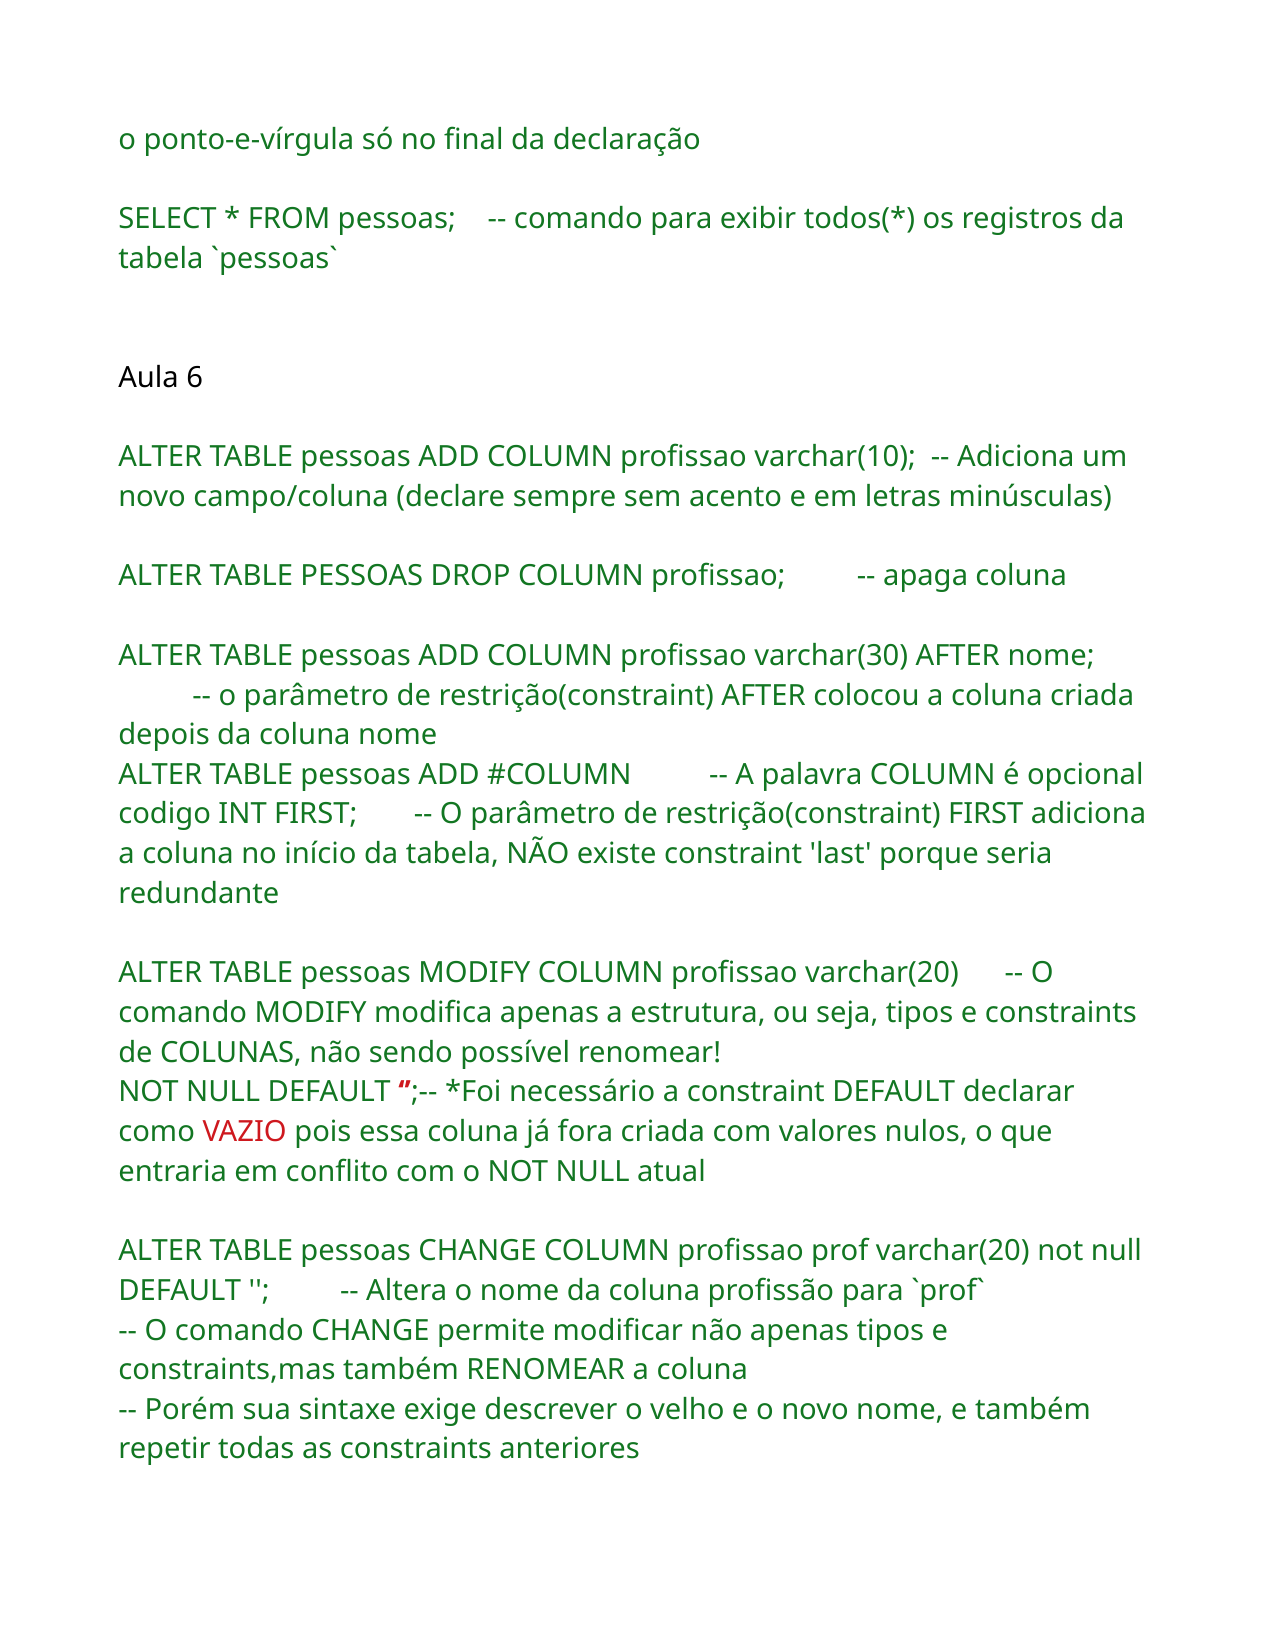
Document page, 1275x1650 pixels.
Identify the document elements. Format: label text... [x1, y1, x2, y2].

text ALTER TABLE pessoas ADD COLUMN profissao varchar(10); -- Adiciona um novo campo/coluna (declare sempre sem acento e em letras minúsculas) ALTER TABLE PESSOAS DROP COLUMN profissao; -- apaga coluna ALTER TABLE pessoas ADD COLUMN profissao varchar(30) AFTER nome; -- o parâmetro de restrição(constraint) AFTER colocou a coluna criada depois da coluna nome ALTER TABLE pessoas ADD #COLUMN -- A palavra COLUMN é opcional codigo INT FIRST; -- O parâmetro de restrição(constraint) FIRST adiciona a coluna no início da tabela, NÃO existe constraint 'last' porque seria redundante ALTER TABLE pessoas MODIFY COLUMN profissao varchar(20) -- O comando MODIFY modifica apenas a estrutura, ou seja, tipos e constraints de COLUNAS, não sendo possível renomear! NOT NULL DEFAULT ‘’;-- *Foi necessário a constraint DEFAULT declarar como VAZIO pois essa coluna já fora criada com valores nulos, o que entraria em conflito com o NOT NULL atual ALTER TABLE pessoas CHANGE COLUMN profissao prof varchar(20) not null DEFAULT ''; -- Altera o nome da coluna profissão para `prof` -- O comando CHANGE permite modificar não apenas tipos e constraints,mas também RENOMEAR a coluna -- Porém sua sintaxe exige descrever o velho e o novo nome, e também repetir todas as constraints anteriores [118, 436, 1157, 1507]
text o ponto-e-vírgula só no final da declaração SELECT * FROM pessoas; -- comando para exibir todos(*) os registros da tabela `pessoas` [118, 118, 1157, 277]
text Aula 6 [118, 356, 1157, 396]
